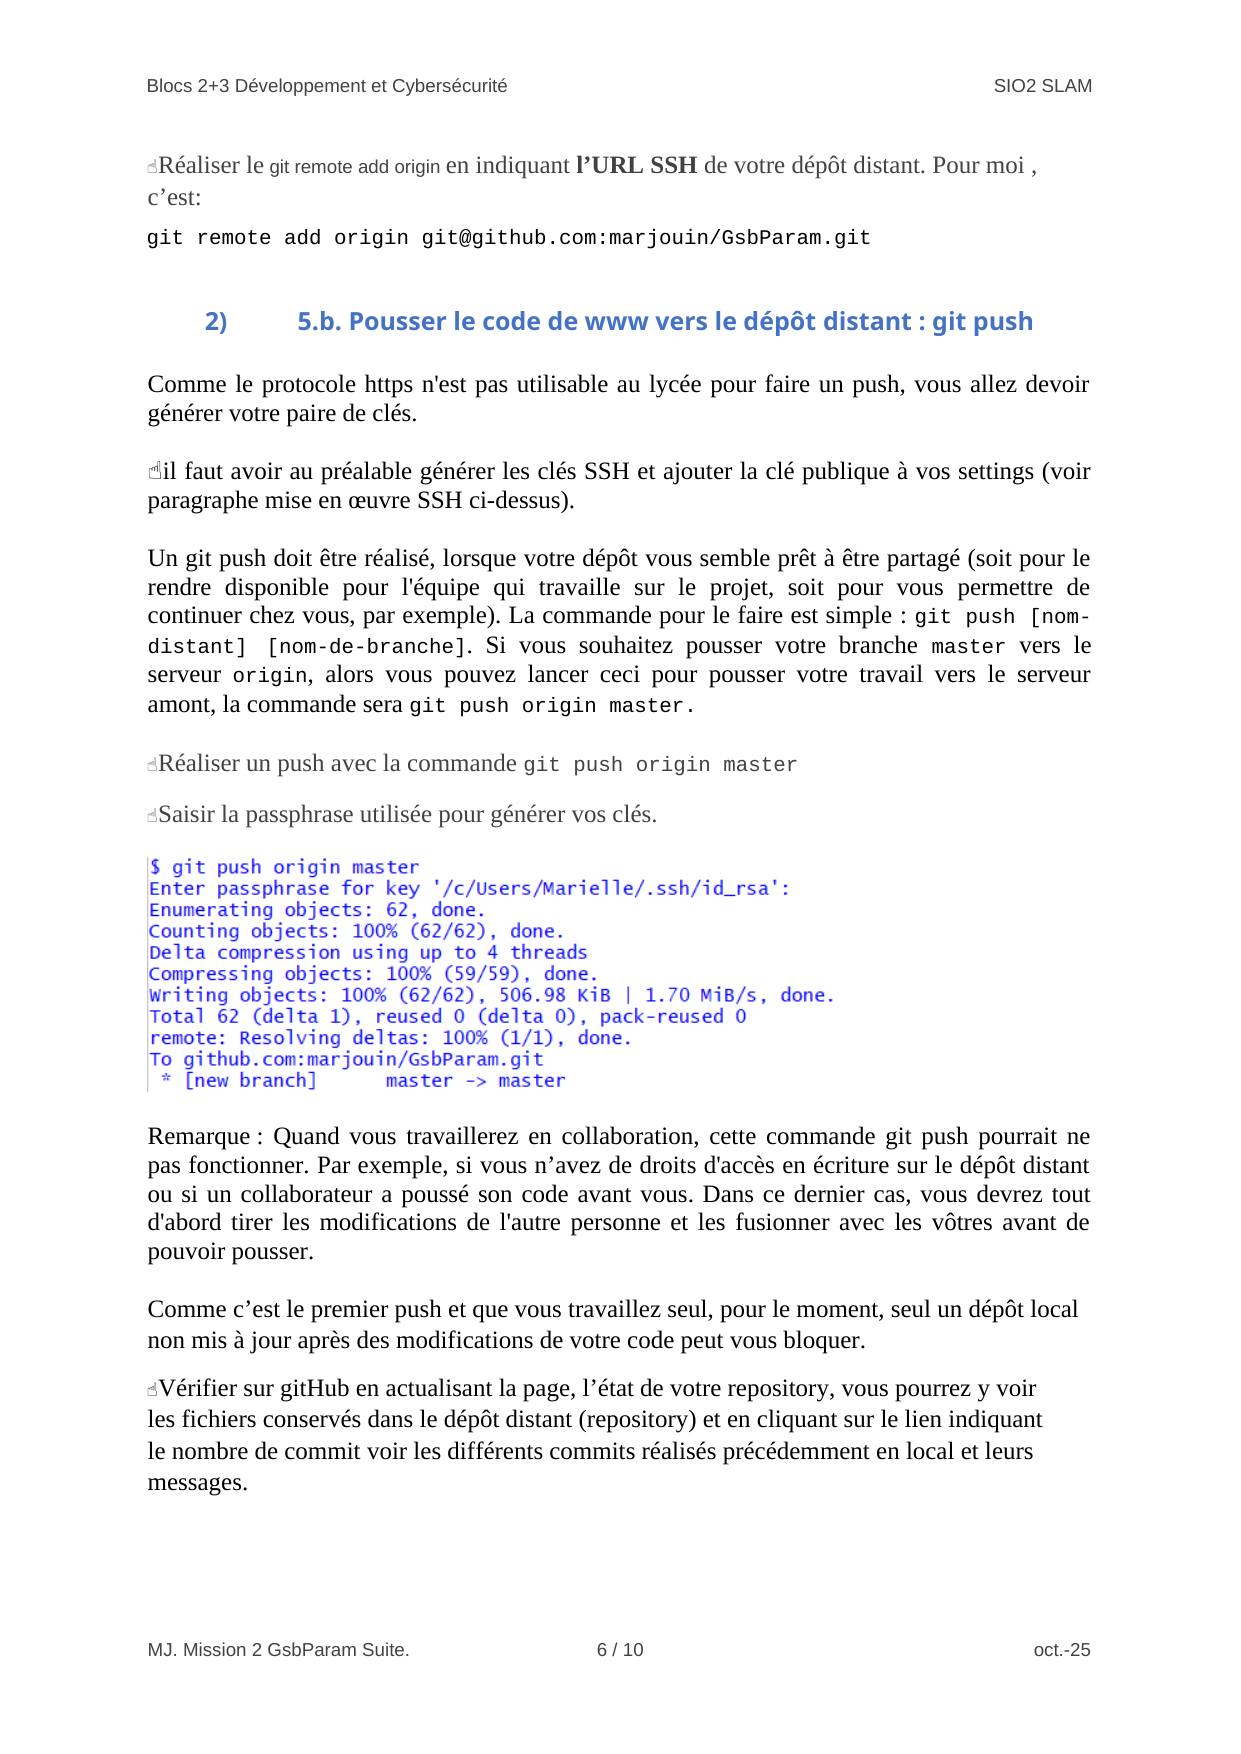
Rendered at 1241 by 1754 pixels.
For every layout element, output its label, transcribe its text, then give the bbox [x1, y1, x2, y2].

text Réaliser le git remote add origin en indiquant l’URL SSH de votre dépôt distant. Pour moi , c’est: [146, 150, 1057, 210]
text git remote add origin git@github.com:marjouin/GsbParam.git [146, 227, 1057, 250]
text Vérifier sur gitHub en actualisant la page, l’état de votre repository, vous pourrez y voir les fichiers conservés dans le dépôt distant (repository) et en cliquant sur le lien indiquant le nombre de commit voir les différents commits réalisés précédemment en local et leurs messages. [146, 1373, 1057, 1496]
text Comme c’est le premier push et que vous travaillez seul, pour le moment, seul un dépôt local non mis à jour après des modifications de votre code peut vous bloquer. [147, 1294, 1092, 1354]
text Réaliser un push avec la commande git push origin master [146, 748, 1057, 777]
text Remarque : Quand vous travaillerez en collaboration, cette commande git push pourrait ne pas fonctionner. Par exemple, si vous n’avez de droits d'accès en écriture sur le dépôt distant ou si un collaborateur a poussé son code avant vous. Dans ce dernier cas, vous devrez tout d'abord tirer les modifications de l'autre personne et les fusionner avec les vôtres avant de pouvoir pousser. [147, 1121, 1092, 1265]
picture [147, 857, 863, 1092]
text Un git push doit être réalisé, lorsque votre dépôt vous semble prêt à être partagé (soit pour le rendre disponible pour l'équipe qui travaille sur le projet, soit pour vous permettre de continuer chez vous, par exemple). La commande pour le faire est simple : git push [nom-distant] [nom-de-branche]. Si vous souhaitez pousser votre branche master vers le serveur origin, alors vous pouvez lancer ceci pour pousser votre travail vers le serveur amont, la commande sera git push origin master. [147, 543, 1092, 719]
text Saisir la passphrase utilisée pour générer vos clés. [146, 799, 1057, 828]
subtitle 5.b. Pousser le code de www vers le dépôt distant : git push [204, 304, 1092, 338]
text il faut avoir au préalable générer les clés SSH et ajouter la clé publique à vos settings (voir paragraphe mise en œuvre SSH ci-dessus). [147, 456, 1092, 514]
text Comme le protocole https n'est pas utilisable au lycée pour faire un push, vous allez devoir générer votre paire de clés. [147, 369, 1092, 427]
